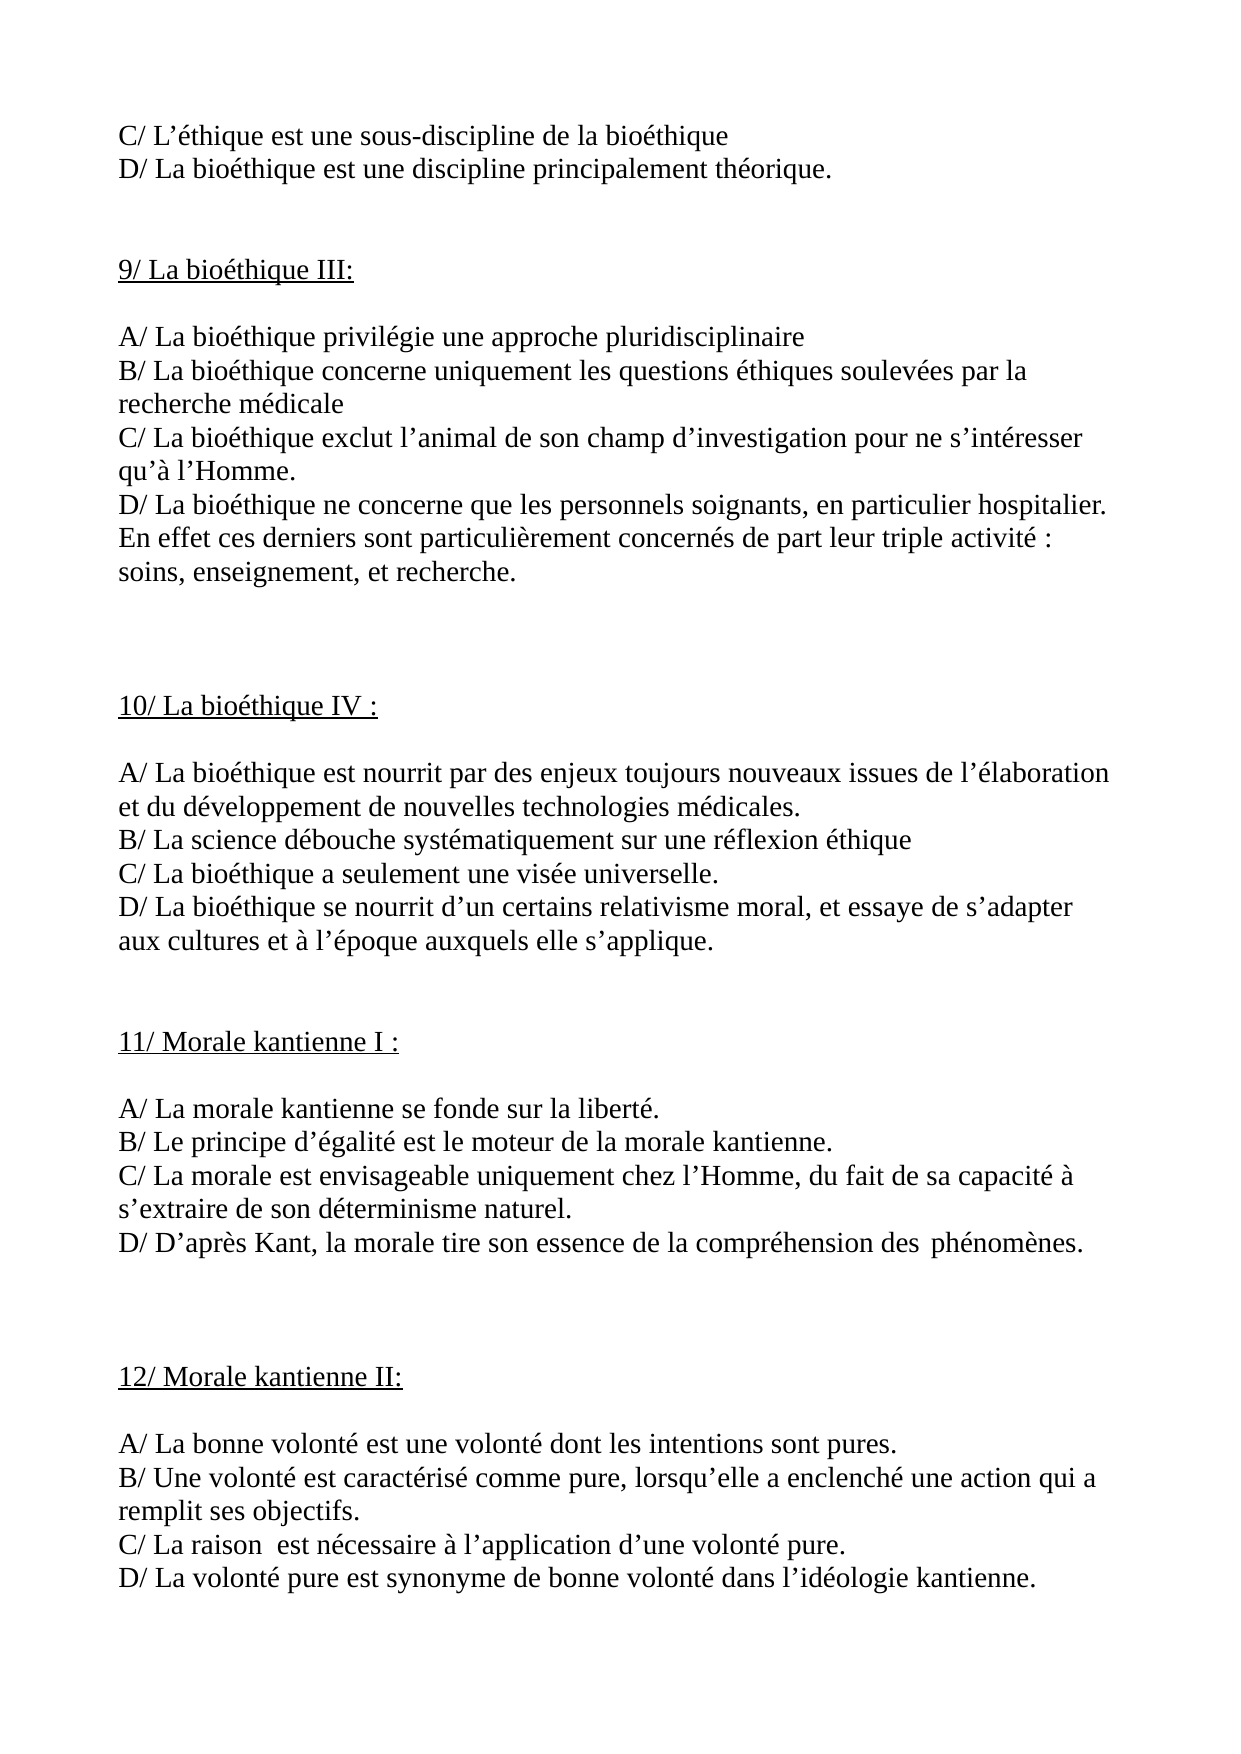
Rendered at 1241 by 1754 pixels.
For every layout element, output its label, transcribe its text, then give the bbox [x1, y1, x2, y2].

text B/ La bioéthique concerne uniquement les questions éthiques soulevées par la recherche médicale [118, 353, 1122, 420]
text D/ La volonté pure est synonyme de bonne volonté dans l’idéologie kantienne. [118, 1560, 1122, 1594]
text A/ La bioéthique est nourrit par des enjeux toujours nouveaux issues de l’élaboration et du développement de nouvelles technologies médicales. [118, 755, 1122, 822]
text C/ La morale est envisageable uniquement chez l’Homme, du fait de sa capacité à s’extraire de son déterminisme naturel. [118, 1158, 1122, 1225]
text A/ La bioéthique privilégie une approche pluridisciplinaire [118, 319, 1122, 353]
text B/ Le principe d’égalité est le moteur de la morale kantienne. [118, 1124, 1122, 1158]
text A/ La morale kantienne se fonde sur la liberté. [118, 1091, 1122, 1124]
text C/ L’éthique est une sous-discipline de la bioéthique [118, 118, 1122, 152]
text D/ La bioéthique ne concerne que les personnels soignants, en particulier hospitalier. En effet ces derniers sont particulièrement concernés de part leur triple activité : soins, enseignement, et recherche. [118, 487, 1122, 588]
text C/ La raison est nécessaire à l’application d’une volonté pure. [118, 1527, 1122, 1560]
text D/ La bioéthique est une discipline principalement théorique. [118, 152, 1122, 185]
text B/ La science débouche systématiquement sur une réflexion éthique [118, 822, 1122, 856]
text C/ La bioéthique exclut l’animal de son champ d’investigation pour ne s’intéresser qu’à l’Homme. [118, 420, 1122, 487]
text 11/ Morale kantienne I : [118, 1024, 1122, 1057]
text A/ La bonne volonté est une volonté dont les intentions sont pures. [118, 1426, 1122, 1460]
text B/ Une volonté est caractérisé comme pure, lorsqu’elle a enclenché une action qui a remplit ses objectifs. [118, 1460, 1122, 1527]
text 10/ La bioéthique IV : [118, 688, 1122, 722]
text 9/ La bioéthique III: [118, 252, 1122, 286]
text D/ La bioéthique se nourrit d’un certains relativisme moral, et essaye de s’adapter aux cultures et à l’époque auxquels elle s’applique. [118, 889, 1122, 957]
text C/ La bioéthique a seulement une visée universelle. [118, 856, 1122, 889]
text D/ D’après Kant, la morale tire son essence de la compréhension des phénomènes. [118, 1225, 1122, 1258]
text 12/ Morale kantienne II: [118, 1359, 1122, 1393]
